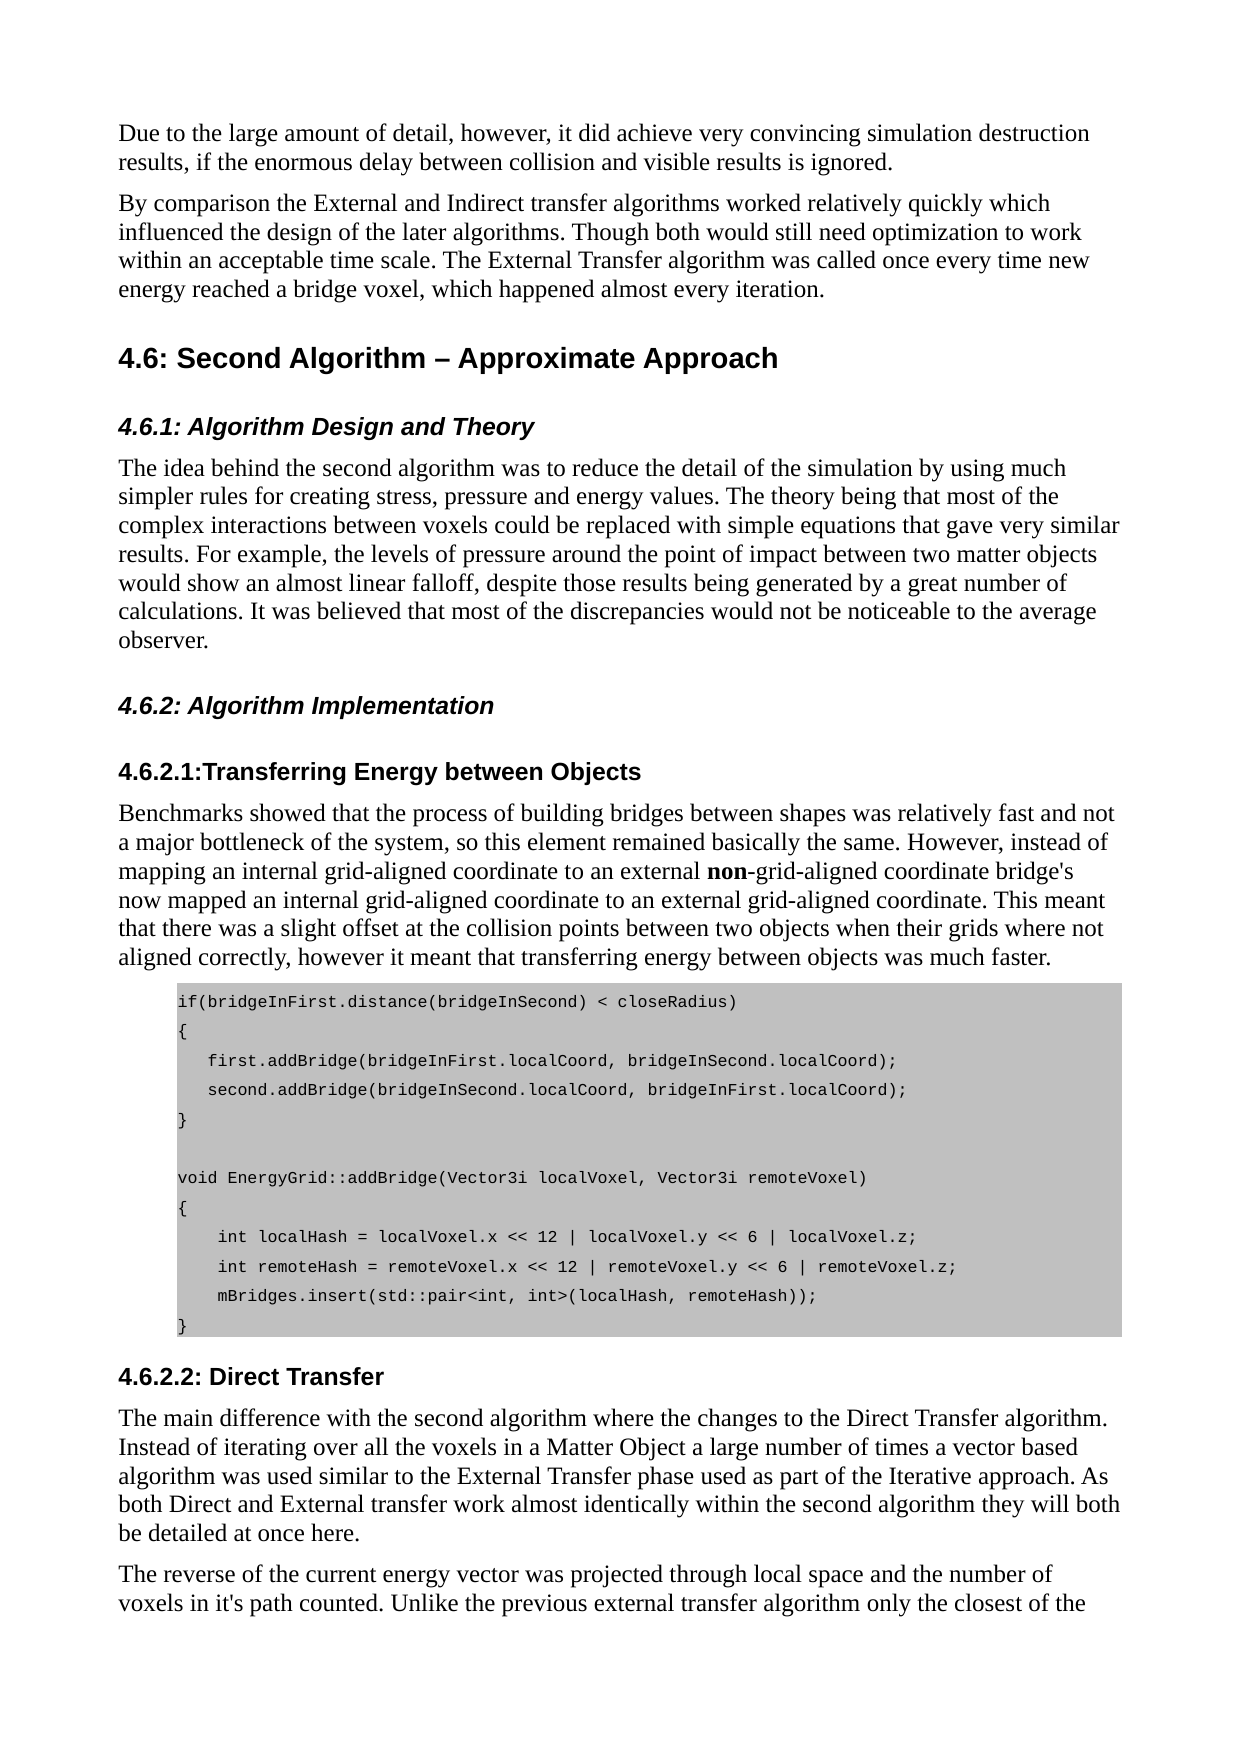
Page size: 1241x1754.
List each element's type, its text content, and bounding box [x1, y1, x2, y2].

text Due to the large amount of detail, however, it did achieve very convincing simulation destruction results, if the enormous delay between collision and visible results is ignored. [118, 118, 1122, 176]
text The idea behind the second algorithm was to reduce the detail of the simulation by using much simpler rules for creating stress, pressure and energy values. The theory being that most of the complex interactions between voxels could be replaced with simple equations that gave very similar results. For example, the levels of pressure around the point of impact between two matter objects would show an almost linear falloff, despite those results being generated by a great number of calculations. It was believed that most of the discrepancies would not be noticeable to the average observer. [118, 453, 1122, 654]
text { [177, 1190, 1122, 1219]
subtitle 4.6.2: Algorithm Implementation [118, 691, 1122, 720]
text void EnergyGrid::addBridge(Vector3i localVoxel, Vector3i remoteVoxel) [177, 1160, 1122, 1190]
text int localHash = localVoxel.x << 12 | localVoxel.y << 6 | localVoxel.z; [177, 1219, 1122, 1249]
subtitle 4.6.2.1:Transferring Energy between Objects [118, 757, 1122, 786]
text } [177, 1101, 1122, 1131]
text second.addBridge(bridgeInSecond.localCoord, bridgeInFirst.localCoord); [177, 1072, 1122, 1101]
text mBridges.insert(std::pair<int, int>(localHash, remoteHash)); [177, 1278, 1122, 1308]
subtitle 4.6.1: Algorithm Design and Theory [118, 412, 1122, 440]
text Benchmarks showed that the process of building bridges between shapes was relatively fast and not a major bottleneck of the system, so this element remained basically the same. However, instead of mapping an internal grid-aligned coordinate to an external non-grid-aligned coordinate bridge's now mapped an internal grid-aligned coordinate to an external grid-aligned coordinate. This meant that there was a slight offset at the collision points between two objects when their grids where not aligned correctly, however it meant that transferring energy between objects was much faster. [118, 798, 1122, 971]
subtitle 4.6: Second Algorithm – Approximate Approach [118, 341, 1122, 374]
text { [177, 1013, 1122, 1042]
text if(bridgeInFirst.distance(bridgeInSecond) < closeRadius) [177, 983, 1122, 1013]
subtitle 4.6.2.2: Direct Transfer [118, 1362, 1122, 1391]
text By comparison the External and Indirect transfer algorithms worked relatively quickly which influenced the design of the later algorithms. Though both would still need optimization to work within an acceptable time scale. The External Transfer algorithm was called once every time new energy reached a bridge voxel, which happened almost every iteration. [118, 188, 1122, 303]
text The main difference with the second algorithm where the changes to the Direct Transfer algorithm. Instead of iterating over all the voxels in a Matter Object a large number of times a vector based algorithm was used similar to the External Transfer phase used as part of the Iterative approach. As both Direct and External transfer work almost identically within the second algorithm they will both be detailed at once here. [118, 1403, 1122, 1547]
text first.addBridge(bridgeInFirst.localCoord, bridgeInSecond.localCoord); [177, 1042, 1122, 1072]
text The reverse of the current energy vector was projected through local space and the number of voxels in it's path counted. Unlike the previous external transfer algorithm only the closest of the [118, 1559, 1122, 1617]
text } [177, 1308, 1122, 1337]
text int remoteHash = remoteVoxel.x << 12 | remoteVoxel.y << 6 | remoteVoxel.z; [177, 1249, 1122, 1278]
